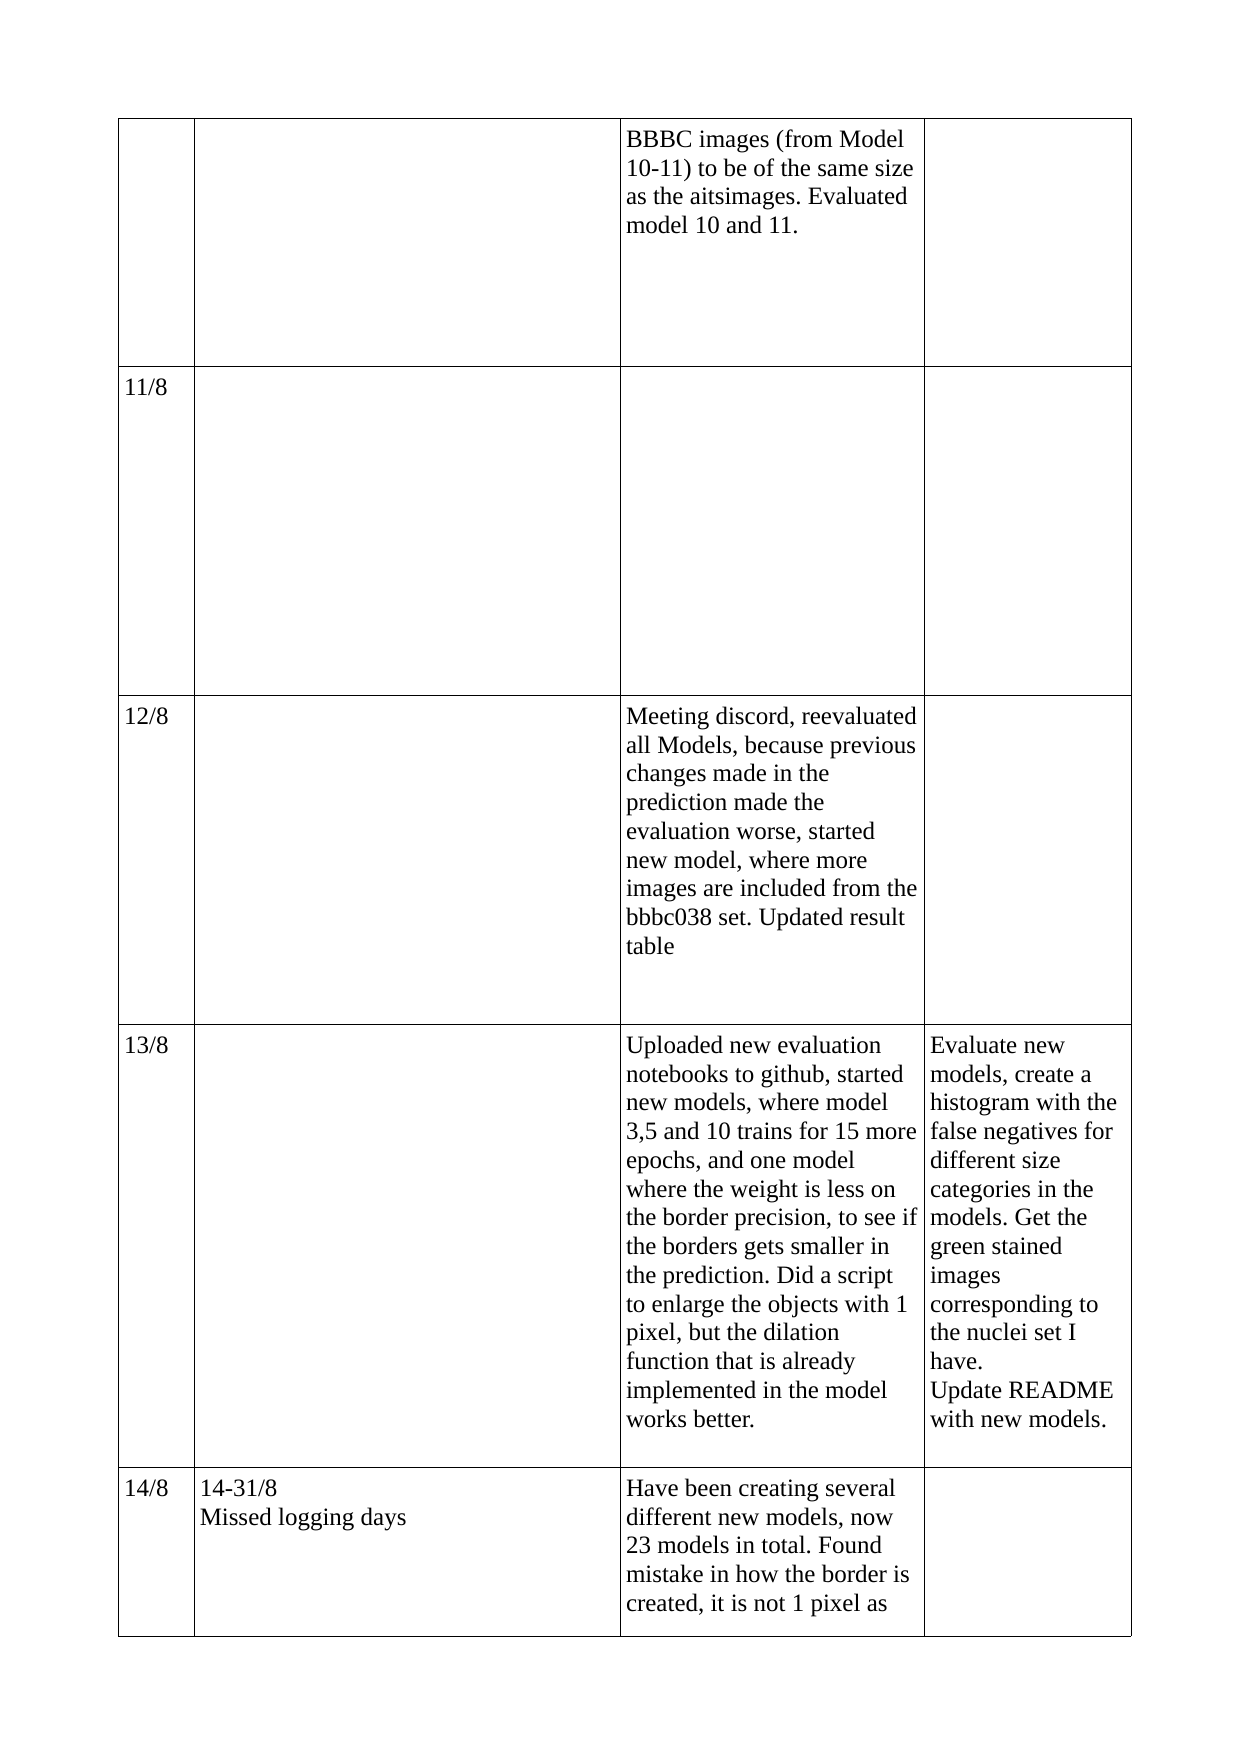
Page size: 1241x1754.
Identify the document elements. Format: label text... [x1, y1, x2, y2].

table_cell Have been creating several different new models, now 23 models in total. Found mistake in how the border is created, it is not 1 pixel as [621, 1468, 924, 1636]
table_cell 11/8 [119, 367, 194, 695]
table_cell [925, 119, 1131, 366]
table_cell 12/8 [119, 696, 194, 1024]
table_cell [925, 1468, 1131, 1636]
table_cell 14-31/8 Missed logging days [195, 1468, 620, 1636]
table_cell [195, 367, 620, 695]
table_cell Evaluate new models, create a histogram with the false negatives for different size categories in the models. Get the green stained images corresponding to the nuclei set I have. Update README with new models. [925, 1025, 1131, 1467]
table_cell 13/8 [119, 1025, 194, 1467]
table_cell BBBC images (from Model 10-11) to be of the same size as the aitsimages. Evaluated model 10 and 11. [621, 119, 924, 366]
table_cell [195, 119, 620, 366]
table_cell [925, 367, 1131, 695]
table_cell [195, 1025, 620, 1467]
table_cell Meeting discord, reevaluated all Models, because previous changes made in the prediction made the evaluation worse, started new model, where more images are included from the bbbc038 set. Updated result table [621, 696, 924, 1024]
table_cell [621, 367, 924, 695]
table_cell [925, 696, 1131, 1024]
table_cell [195, 696, 620, 1024]
table_cell [119, 119, 194, 366]
table_cell Uploaded new evaluation notebooks to github, started new models, where model 3,5 and 10 trains for 15 more epochs, and one model where the weight is less on the border precision, to see if the borders gets smaller in the prediction. Did a script to enlarge the objects with 1 pixel, but the dilation function that is already implemented in the model works better. [621, 1025, 924, 1467]
table_cell 14/8 [119, 1468, 194, 1636]
